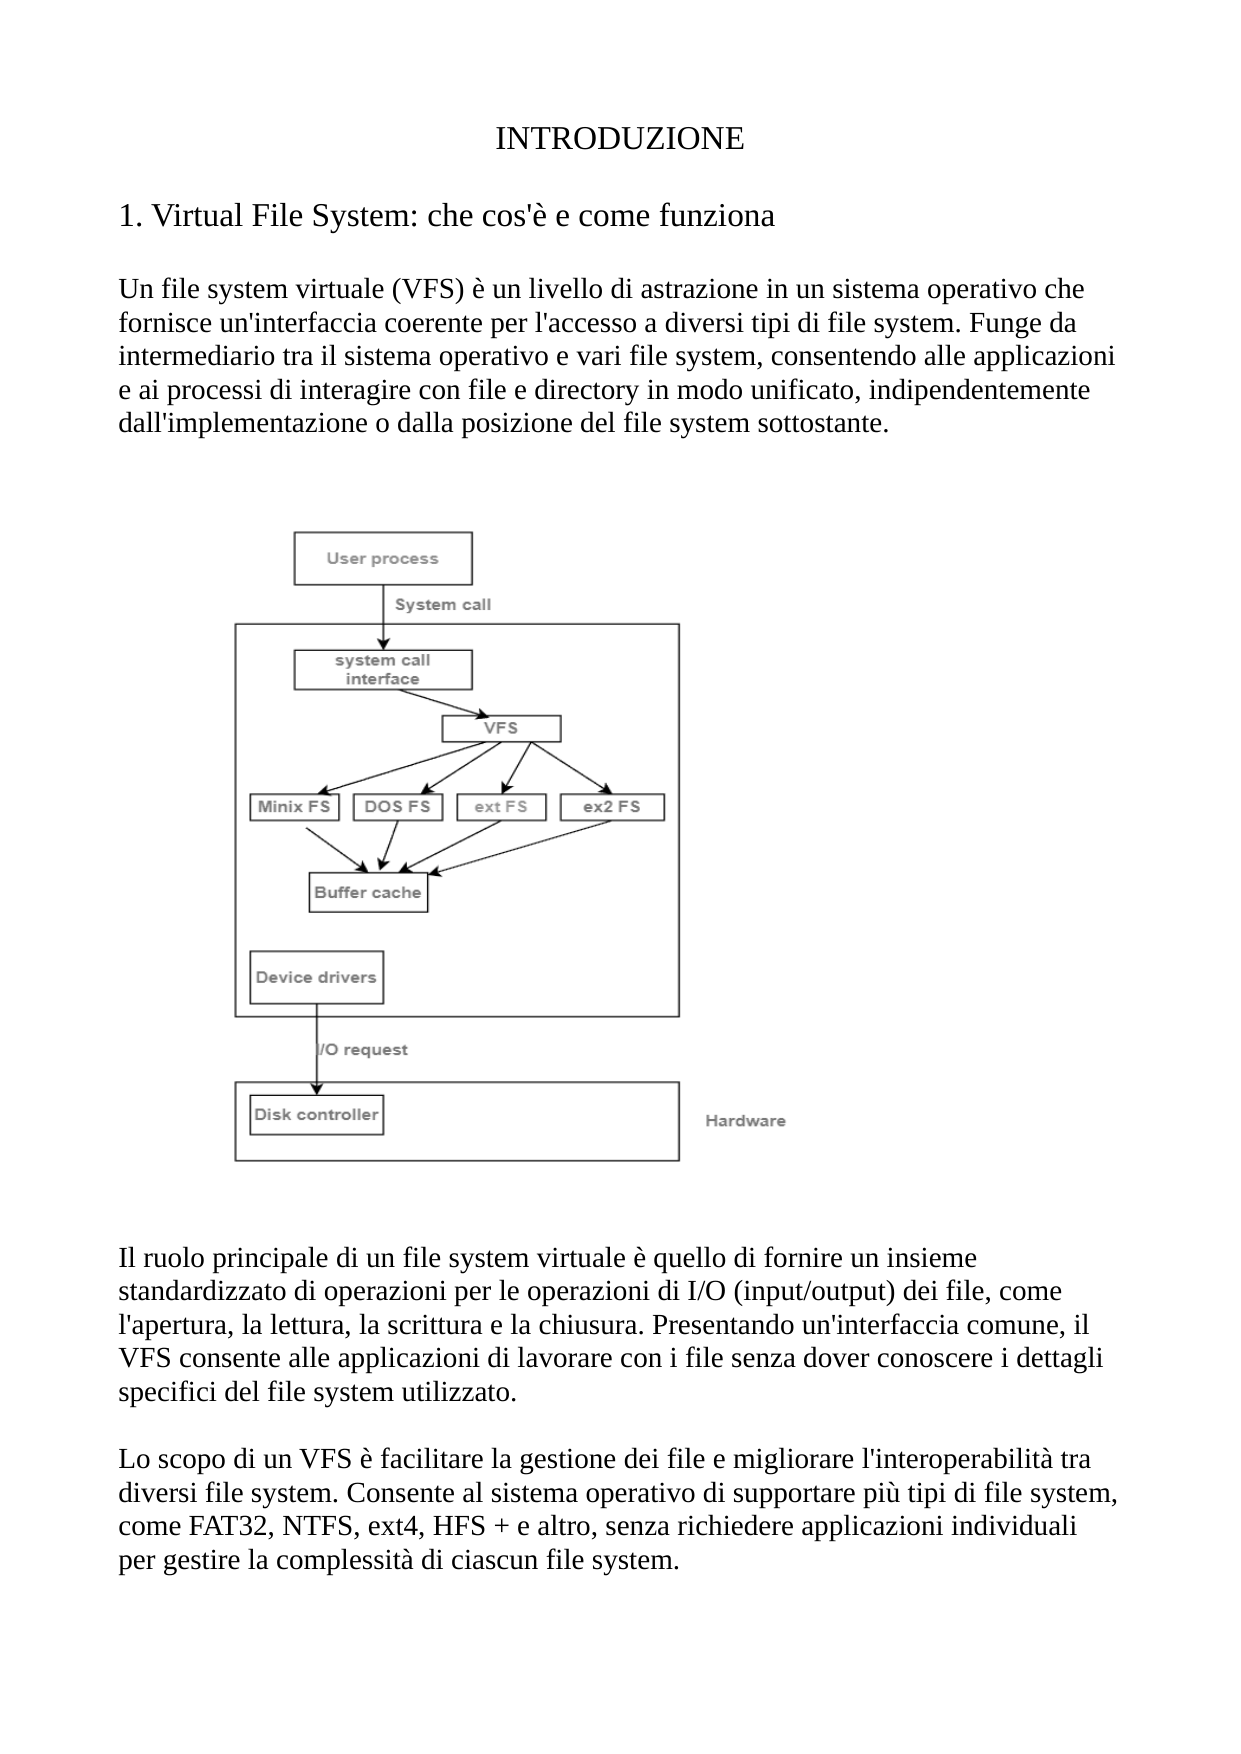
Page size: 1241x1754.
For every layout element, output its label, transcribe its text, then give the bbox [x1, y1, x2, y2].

text Un file system virtuale (VFS) è un livello di astrazione in un sistema operativo che fornisce un'interfaccia coerente per l'accesso a diversi tipi di file system. Funge da intermediario tra il sistema operativo e vari file system, consentendo alle applicazioni e ai processi di interagire con file e directory in modo unificato, indipendentemente dall'implementazione o dalla posizione del file system sottostante. [118, 271, 1122, 439]
text Il ruolo principale di un file system virtuale è quello di fornire un insieme standardizzato di operazioni per le operazioni di I/O (input/output) dei file, come l'apertura, la lettura, la scrittura e la chiusura. Presentando un'interfaccia comune, il VFS consente alle applicazioni di lavorare con i file senza dover conoscere i dettagli specifici del file system utilizzato. [118, 1240, 1122, 1408]
text Lo scopo di un VFS è facilitare la gestione dei file e migliorare l'interoperabilità tra diversi file system. Consente al sistema operativo di supportare più tipi di file system, come FAT32, NTFS, ext4, HFS + e altro, senza richiedere applicazioni individuali per gestire la complessità di ciascun file system. [118, 1441, 1122, 1575]
text 1. Virtual File System: che cos'è e come funziona [118, 195, 1122, 233]
text INTRODUZIONE [118, 118, 1122, 156]
